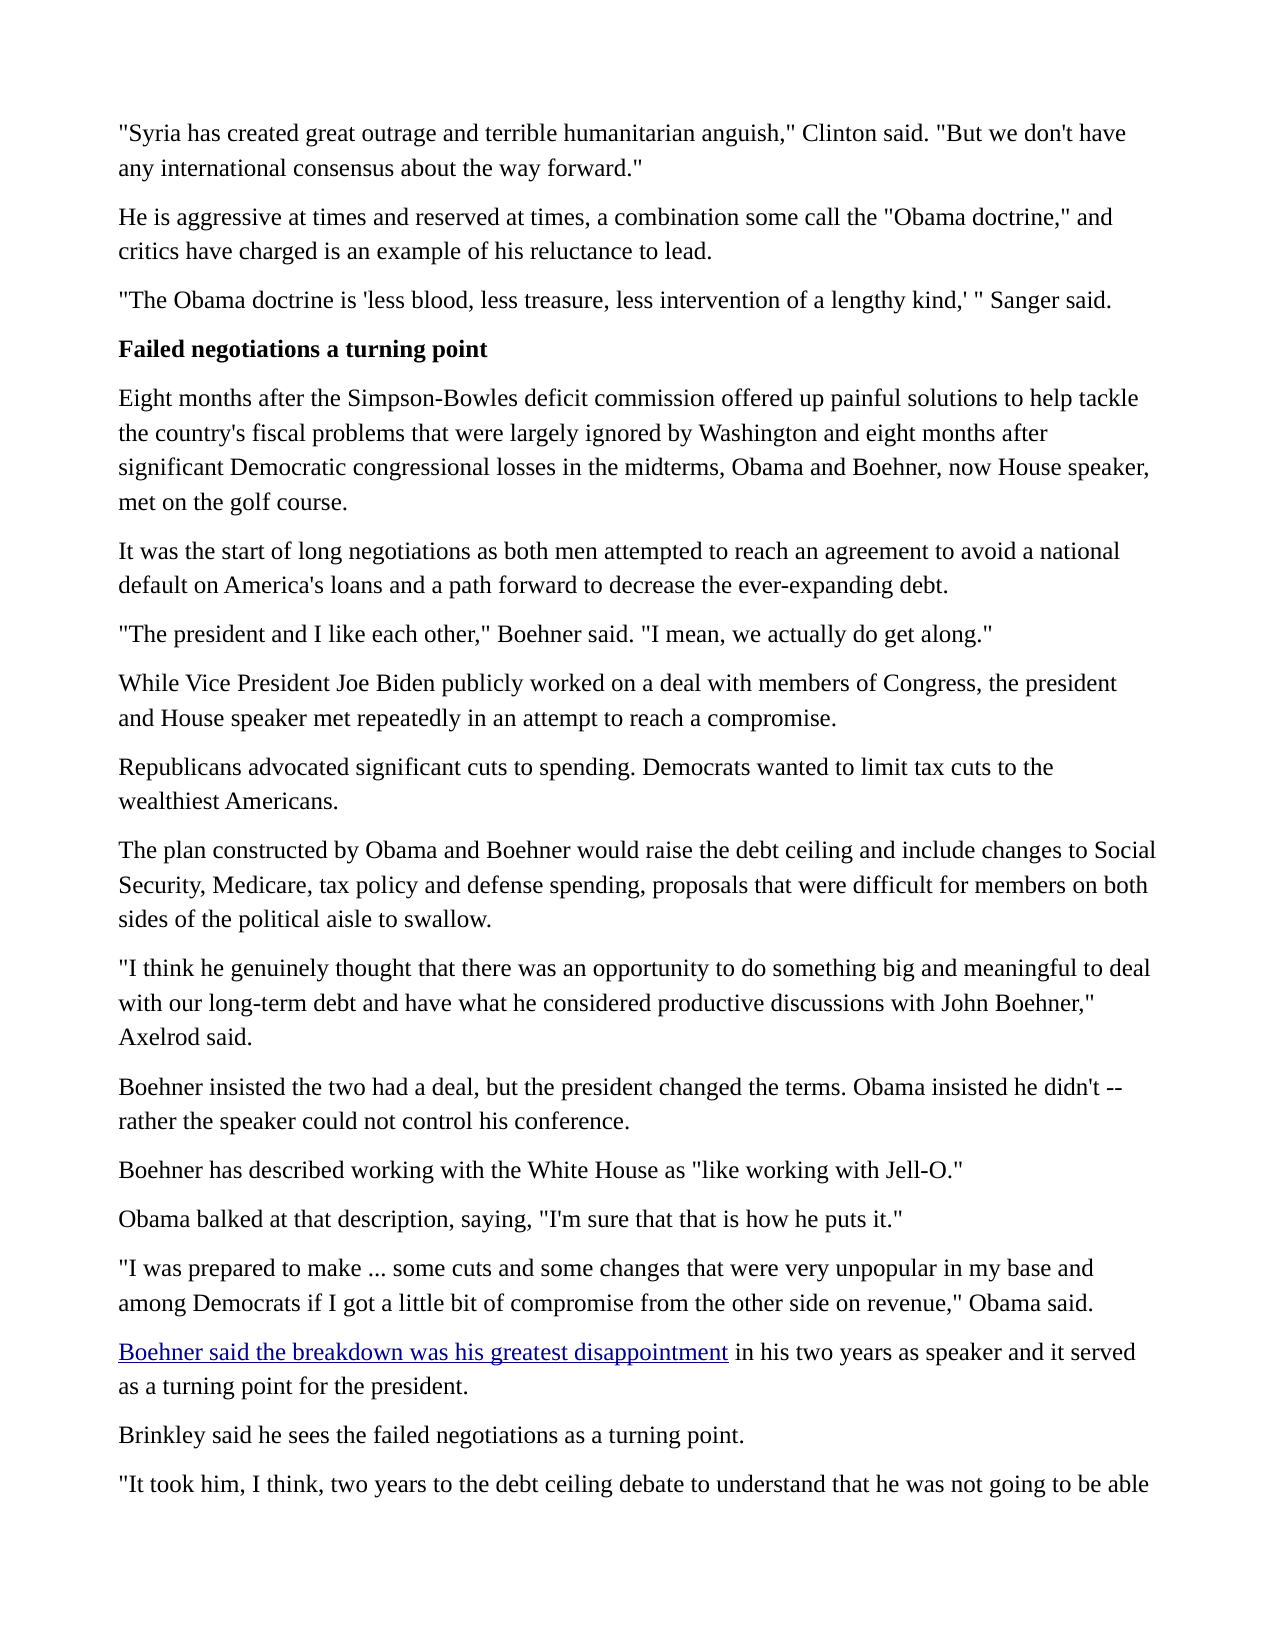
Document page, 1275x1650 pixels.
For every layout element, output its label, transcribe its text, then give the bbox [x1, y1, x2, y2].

text He is aggressive at times and reserved at times, a combination some call the "Obama doctrine," and critics have charged is an example of his reluctance to lead. [118, 202, 1157, 265]
text "It took him, I think, two years to the debt ceiling debate to understand that he was not going to be able [118, 1469, 1157, 1498]
text Brinkley said he sees the failed negotiations as a turning point. [118, 1420, 1157, 1449]
text Obama balked at that description, saying, "I'm sure that that is how he puts it." [118, 1204, 1157, 1233]
text Republicans advocated significant cuts to spending. Democrats wanted to limit tax cuts to the wealthiest Americans. [118, 752, 1157, 815]
text "The Obama doctrine is 'less blood, less treasure, less intervention of a lengthy kind,' " Sanger said. [118, 285, 1157, 314]
text The plan constructed by Obama and Boehner would raise the debt ceiling and include changes to Social Security, Medicare, tax policy and defense spending, proposals that were difficult for members on both sides of the political aisle to swallow. [118, 836, 1157, 933]
text Boehner has described working with the White House as "like working with Jell-O." [118, 1155, 1157, 1184]
text Boehner said the breakdown was his greatest disappointment in his two years as speaker and it served as a turning point for the president. [118, 1337, 1157, 1400]
text It was the start of long negotiations as both men attempted to reach an agreement to avoid a national default on America's loans and a path forward to decrease the ever-expanding debt. [118, 536, 1157, 599]
text "Syria has created great outrage and terrible humanitarian anguish," Clinton said. "But we don't have any international consensus about the way forward." [118, 118, 1157, 181]
text "I think he genuinely thought that there was an opportunity to do something big and meaningful to deal with our long-term debt and have what he considered productive discussions with John Boehner," Axelrod said. [118, 953, 1157, 1051]
text Eight months after the Simpson-Bowles deficit commission offered up painful solutions to help tackle the country's fiscal problems that were largely ignored by Washington and eight months after significant Democratic congressional losses in the midterms, Obama and Boehner, now House speaker, met on the golf course. [118, 383, 1157, 516]
text While Vice President Joe Biden publicly worked on a deal with members of Congress, the president and House speaker met repeatedly in an attempt to reach a compromise. [118, 668, 1157, 732]
text "The president and I like each other," Boehner said. "I mean, we actually do get along." [118, 619, 1157, 648]
text Boehner insisted the two had a deal, but the president changed the terms. Obama insisted he didn't -- rather the speaker could not control his conference. [118, 1072, 1157, 1135]
text "I was prepared to make ... some cuts and some changes that were very unpopular in my base and among Democrats if I got a little bit of compromise from the other side on revenue," Obama said. [118, 1253, 1157, 1316]
text Failed negotiations a turning point [118, 334, 1157, 363]
